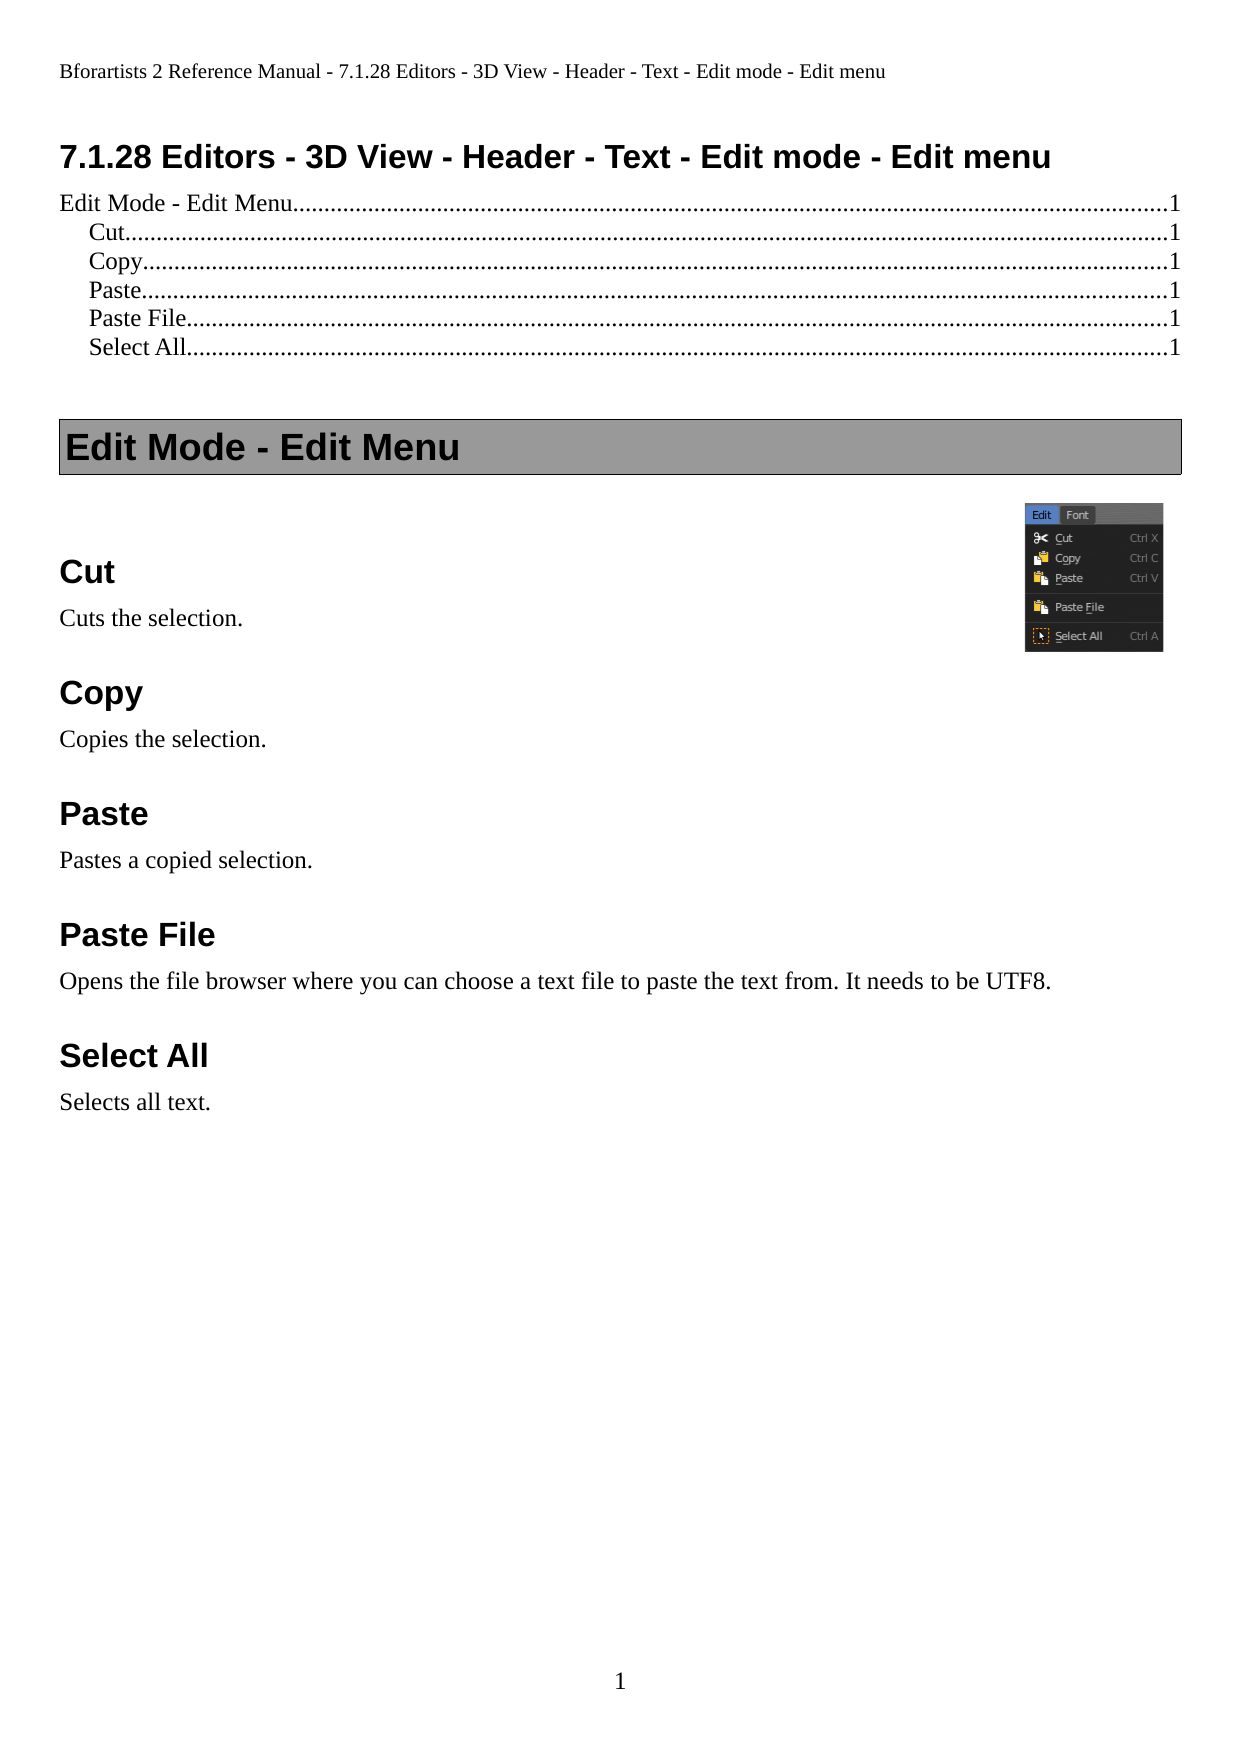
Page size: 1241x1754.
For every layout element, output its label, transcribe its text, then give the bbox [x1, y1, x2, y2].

text Cuts the selection. [59, 603, 1024, 632]
subtitle Cut [59, 552, 1024, 591]
subtitle Paste [59, 794, 1181, 833]
text Pastes a copied selection. [59, 845, 1181, 874]
table_header Edit Mode - Edit Menu [60, 420, 1181, 474]
text Selects all text. [59, 1087, 1181, 1116]
text Copy 1 [88, 246, 1181, 275]
text Cut 1 [88, 217, 1181, 246]
text Opens the file browser where you can choose a text file to paste the text from. It needs to be UTF8. [59, 966, 1181, 995]
subtitle 7.1.28 Editors - 3D View - Header - Text - Edit mode - Edit menu [59, 138, 1181, 176]
text Paste 1 [88, 275, 1181, 303]
subtitle [1164, 552, 1181, 591]
subtitle Select All [59, 1036, 1181, 1075]
picture [1024, 503, 1164, 652]
text Paste File 1 [88, 303, 1181, 332]
subtitle Paste File [59, 915, 1181, 954]
text Copies the selection. [59, 724, 1181, 753]
text Select All 1 [88, 332, 1181, 361]
subtitle Copy [59, 673, 1181, 712]
text Edit Mode - Edit Menu 1 [59, 188, 1181, 217]
text [1164, 603, 1181, 632]
